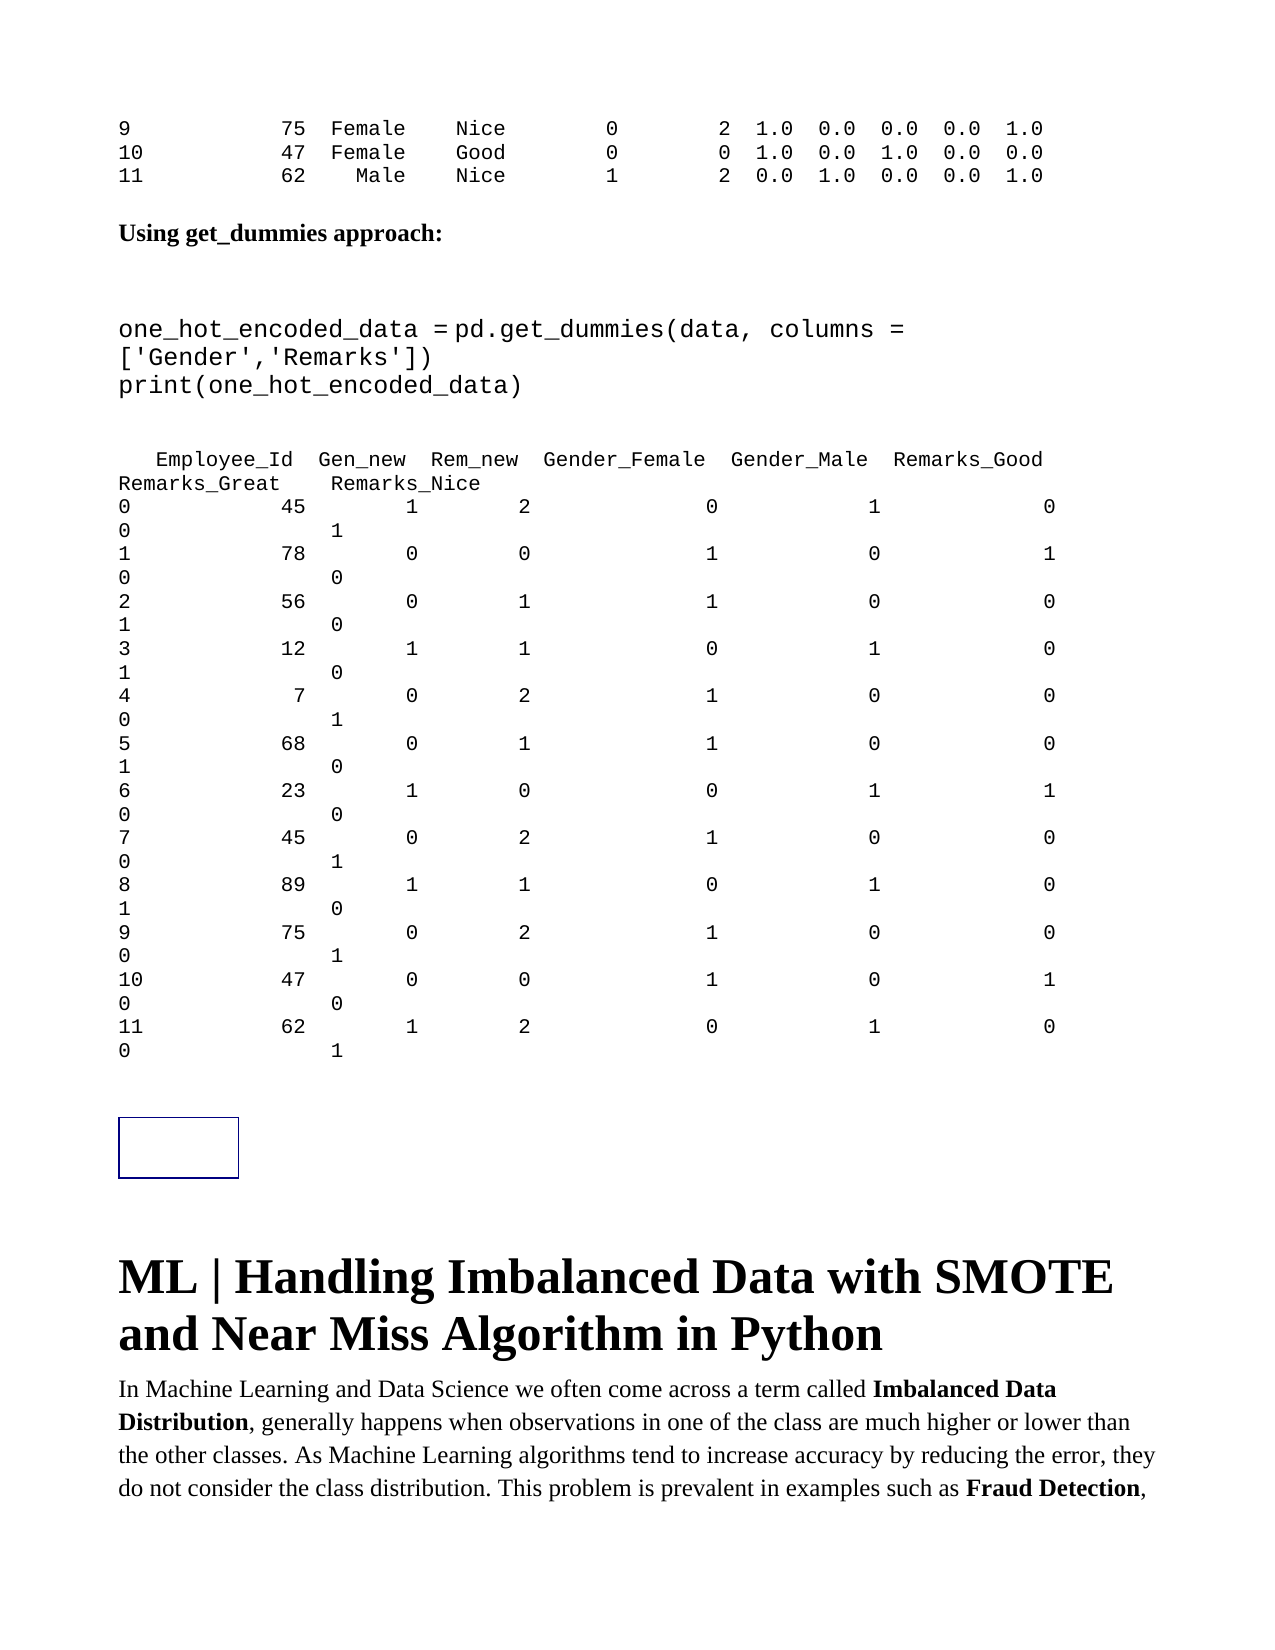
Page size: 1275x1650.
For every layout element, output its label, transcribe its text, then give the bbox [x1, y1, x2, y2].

text 11 62 1 2 0 1 0 0 1 [118, 1016, 1157, 1064]
text 7 45 0 2 1 0 0 0 1 [118, 827, 1157, 874]
text 9 75 0 2 1 0 0 0 1 [118, 922, 1157, 969]
subtitle ML | Handling Imbalanced Data with SMOTE and Near Miss Algorithm in Python [118, 1246, 1157, 1361]
text 4 7 0 2 1 0 0 0 1 [118, 685, 1157, 733]
text 0 45 1 2 0 1 0 0 1 [118, 496, 1157, 543]
text In Machine Learning and Data Science we often come across a term called Imbalanced Data Distribution, generally happens when observations in one of the class are much higher or lower than the other classes. As Machine Learning algorithms tend to increase accuracy by reducing the error, they do not consider the class distribution. This problem is prevalent in examples such as Fraud Detection, [118, 1374, 1157, 1502]
text 2 56 0 1 1 0 0 1 0 [118, 591, 1157, 638]
text 1 78 0 0 1 0 1 0 0 [118, 543, 1157, 591]
text 6 23 1 0 0 1 1 0 0 [118, 780, 1157, 827]
text 10 47 0 0 1 0 1 0 0 [118, 969, 1157, 1016]
text 11 62 Male Nice 1 2 0.0 1.0 0.0 0.0 1.0 [118, 165, 1157, 189]
text 10 47 Female Good 0 0 1.0 0.0 1.0 0.0 0.0 [118, 142, 1157, 165]
text 8 89 1 1 0 1 0 1 0 [118, 874, 1157, 922]
text 3 12 1 1 0 1 0 1 0 [118, 638, 1157, 685]
table_header one_hot_encoded_data = pd.get_dummies(data, columns = ['Gender','Remarks']) print(one_hot_encoded_data) [118, 314, 1157, 401]
text 9 75 Female Nice 0 2 1.0 0.0 0.0 0.0 1.0 [118, 118, 1157, 142]
text Employee_Id Gen_new Rem_new Gender_Female Gender_Male Remarks_Good Remarks_Great Remarks_Nice [118, 449, 1157, 496]
text 5 68 0 1 1 0 0 1 0 [118, 733, 1157, 780]
text Using get_dummies approach: [118, 218, 1157, 247]
